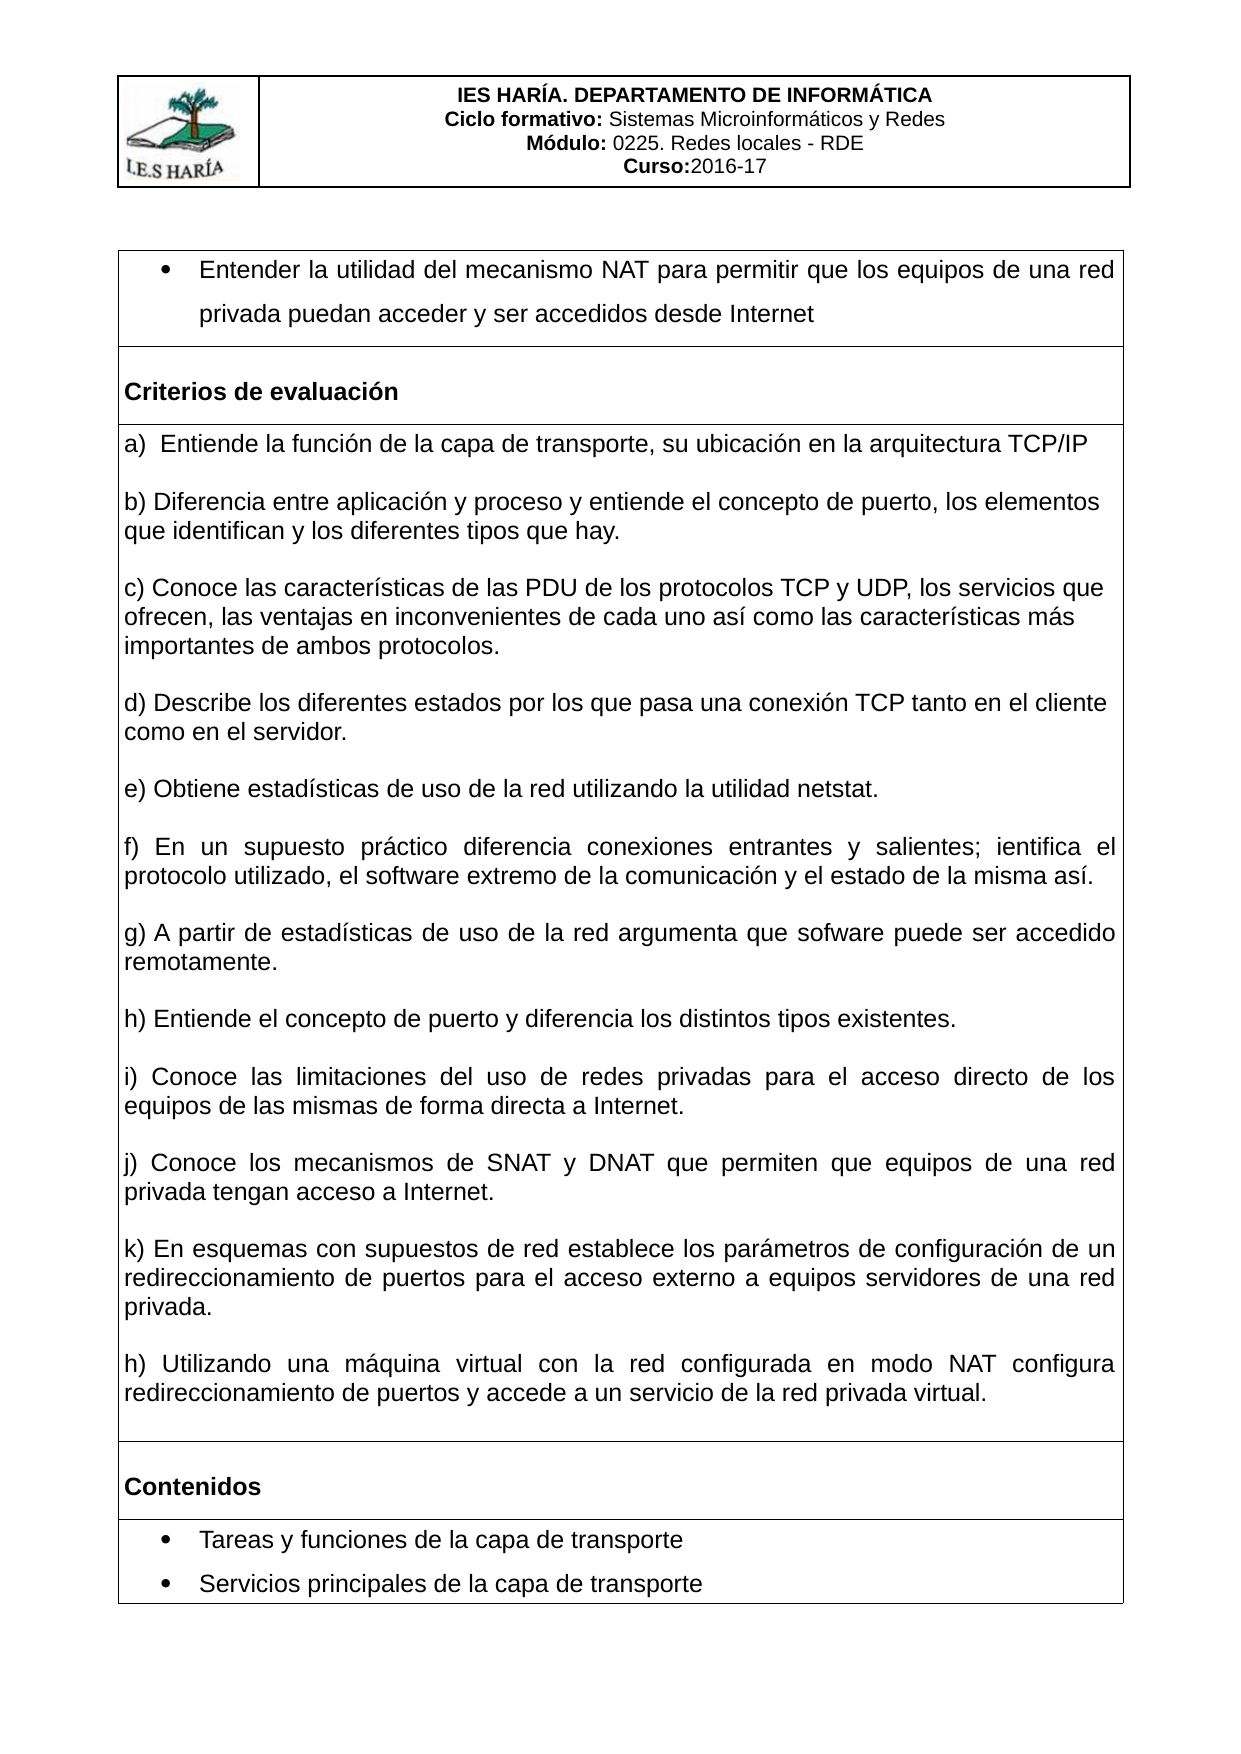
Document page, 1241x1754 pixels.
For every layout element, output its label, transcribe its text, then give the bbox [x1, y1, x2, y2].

picture [123, 82, 241, 180]
table_cell Contenidos [119, 1442, 1123, 1519]
table_cell Tareas y funciones de la capa de transporte Servicios principales de la capa de transporte Control de flujo Entrega confiable Establecimiento de sesión Segmentación y reensamblaje Multiplexación de conversaciones Conceptos asociados Aplicaciones y procesos Puertos Tipos de puertos Puertos bien conocidos. Puertos registrados. Puertos dinámicos o privados Modelos de comunicación Cliente servidor P2P Protocolos de la capa de transporte. UDP Función principal del protocolo PDU. Datagramas Características generales Servicios del protocolo Usos. Ventajas e inconvenientes Transmisión de datos mediante UDP Aplicaciones que utilizan UDP Formato de encabezado de datagrama UDP. TCP Función principal del protocolo PDU. Segmentos Servicios del protocolos Estados de una conexión Campos de un segmento TCP Transmisión de datos mediante TCP Herramienta netstat Función de la utilidad Parámetros de uso Columnas de información Tipos de direcciones IP mostradas e implicaciones IP de dispositivo de red Dirección de loopback Dirección global 0.0.0.0 Redireccionamiento de puertos El protocolo NAT Diferencia entre SNAT y DNAT(PAT) Modos de funcionamiento estático y dinámico Parámetros de configuración de PAT [119, 1520, 1123, 1603]
table_cell a) Entiende la función de la capa de transporte, su ubicación en la arquitectura TCP/IP b) Diferencia entre aplicación y proceso y entiende el concepto de puerto, los elementos que identifican y los diferentes tipos que hay. c) Conoce las características de las PDU de los protocolos TCP y UDP, los servicios que ofrecen, las ventajas en inconvenientes de cada uno así como las características más importantes de ambos protocolos. d) Describe los diferentes estados por los que pasa una conexión TCP tanto en el cliente como en el servidor. e) Obtiene estadísticas de uso de la red utilizando la utilidad netstat. f) En un supuesto práctico diferencia conexiones entrantes y salientes; ientifica el protocolo utilizado, el software extremo de la comunicación y el estado de la misma así. g) A partir de estadísticas de uso de la red argumenta que sofware puede ser accedido remotamente. h) Entiende el concepto de puerto y diferencia los distintos tipos existentes. i) Conoce las limitaciones del uso de redes privadas para el acceso directo de los equipos de las mismas de forma directa a Internet. j) Conoce los mecanismos de SNAT y DNAT que permiten que equipos de una red privada tengan acceso a Internet. k) En esquemas con supuestos de red establece los parámetros de configuración de un redireccionamiento de puertos para el acceso externo a equipos servidores de una red privada. h) Utilizando una máquina virtual con la red configurada en modo NAT configura redireccionamiento de puertos y accede a un servicio de la red privada virtual. [119, 425, 1123, 1441]
table_cell Criterios de evaluación [119, 347, 1123, 423]
table_cell Diferenciar entre los protocolos UDP y TCP. Las características y objetivos que cumplen Conocer el esquema de direccionamiento utilizado en la capa de transporte, el concepto de puerto, su vinculación con las aplicaciones y los diferentes tipos existentes. Obtener estadísticas de uso de la red, diferenciando entre conexiones entrantes y salientes e identificando el software extremo de la comunicación. Entender la utilidad del mecanismo NAT para permitir que los equipos de una red privada puedan acceder y ser accedidos desde Internet [119, 251, 1123, 346]
